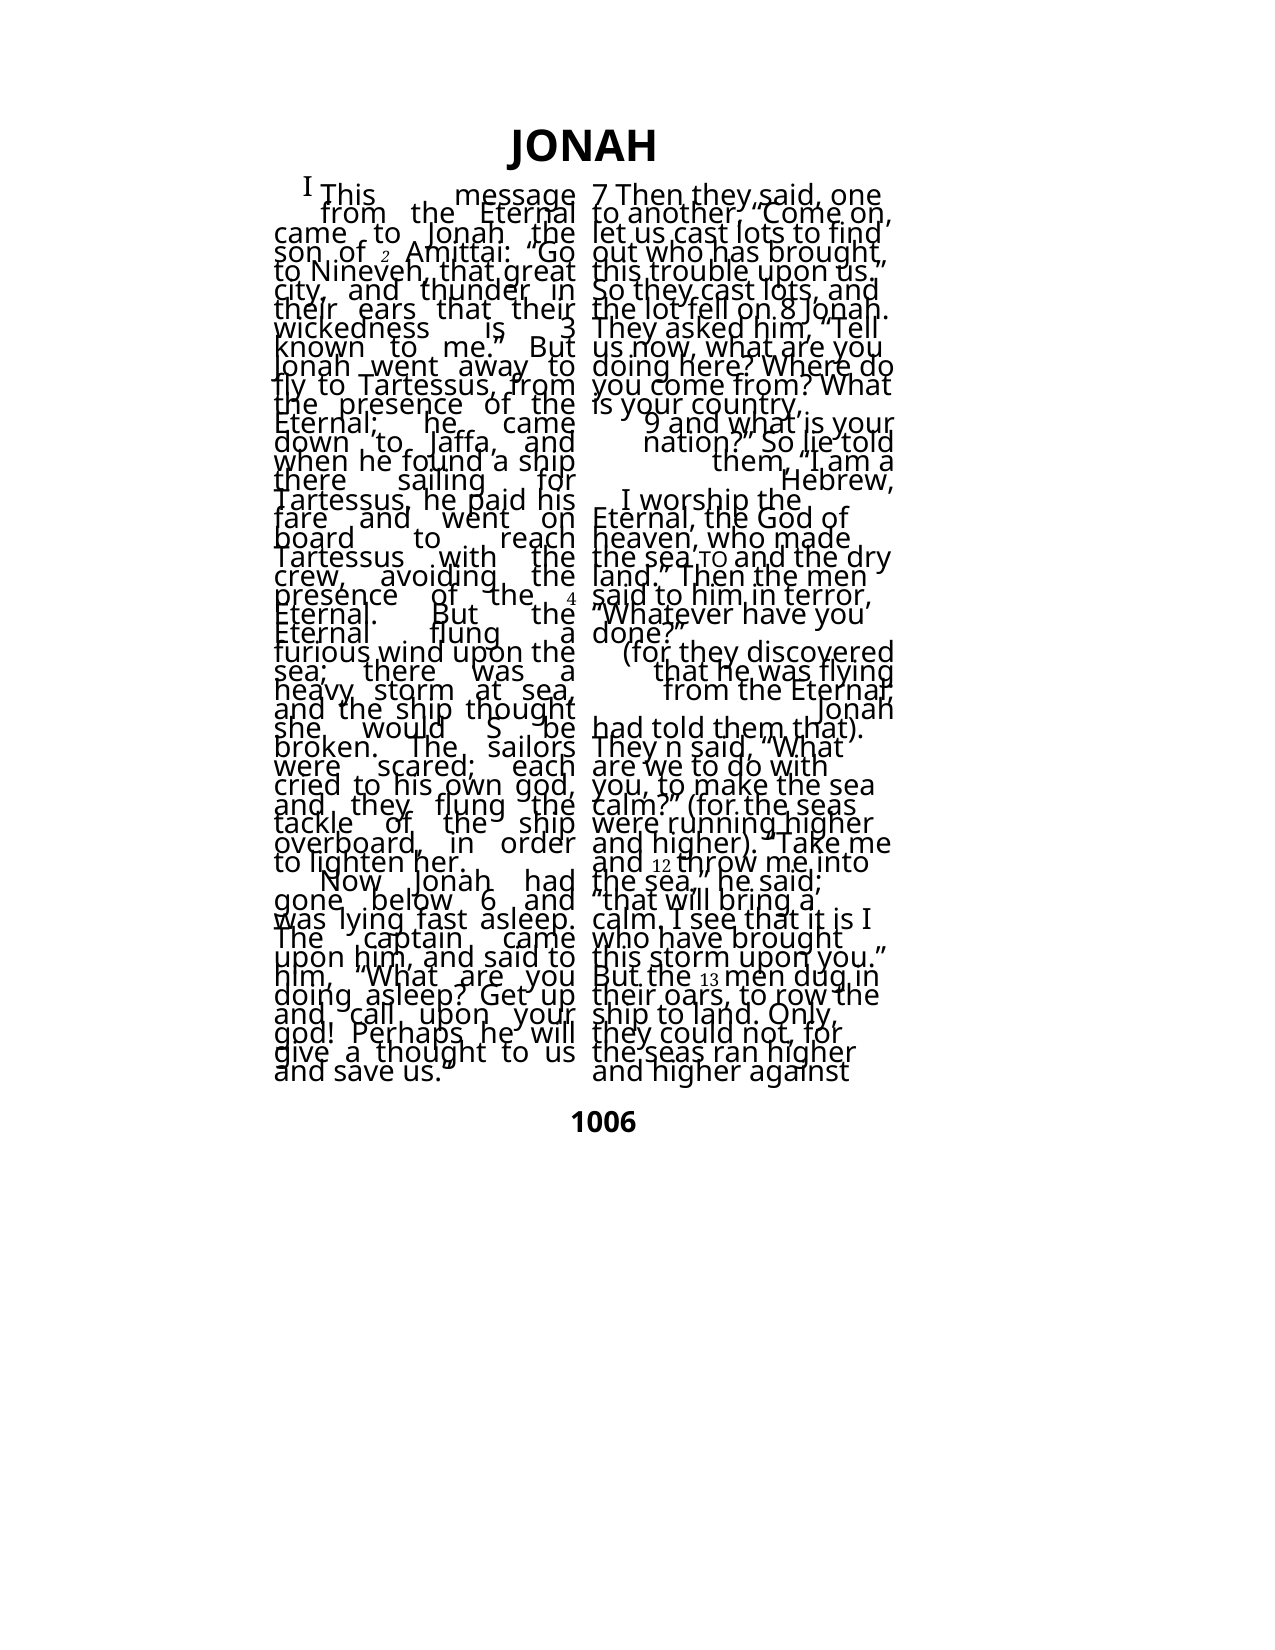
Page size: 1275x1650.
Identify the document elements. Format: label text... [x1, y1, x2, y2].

text had told them that). They n said, “What are we to do with you, to make the sea calm?” (for the seas were running higher and higher). “Take me and 12 throw me into the sea,” he said; “that will bring a calm. I see that it is I who have brought this storm upon you.” But the 13 men dug in their oars, to row the ship to land. Only, they could not, for the seas ran higher and higher against them. [592, 723, 895, 1086]
list Then they said, one to another, “Come on, let us cast lots to find out who has brought this trouble upon us.” So they cast lots, and the lot fell on 8 Jonah. They asked him, “Tell us now, what are you doing here? Where do you come from? What is your country, [592, 190, 895, 418]
list worship the Eternal, the God of heaven, who made the sea TO and the dry land.” Then the men said to him in terror, “Whatever have you done?” [592, 495, 895, 647]
text Now Jonah had gone below 6 and was lying fast asleep. The captain came upon him, and said to him, “What are you doing asleep? Get up and call upon your god! Perhaps he will give a thought to us and save us.” [273, 876, 576, 1086]
subtitle JONAH [273, 126, 895, 170]
text IThis message from the Eter­nal came to Jonah the son of 2 Amittai: “Go to Nineveh, that great city, and thunder in their ears that their wickedness is 3 known to me.” But Jonah went away to fly to Tartessus, from the presence of the Eter­nal; he came down to Jaffa, and when he found a ship there sail­ing for Tartessus, he paid his fare and went on board to reach Tartessus with the crew, avoiding the presence of the 4 Eternal. But the Eternal flung a furious wind upon the sea; there was a heavy storm at sea, and the ship thought she would S be broken. The sailors were scared; each cried to his own god, and they flung the tackle of the ship overboard, in order to lighten her. [273, 190, 576, 876]
text (for they discovered that he was flying from the Eternal; Jonah [592, 647, 895, 723]
text 9 and what is your nation?” So lie told them, “I am a Hebrew, [592, 418, 895, 495]
